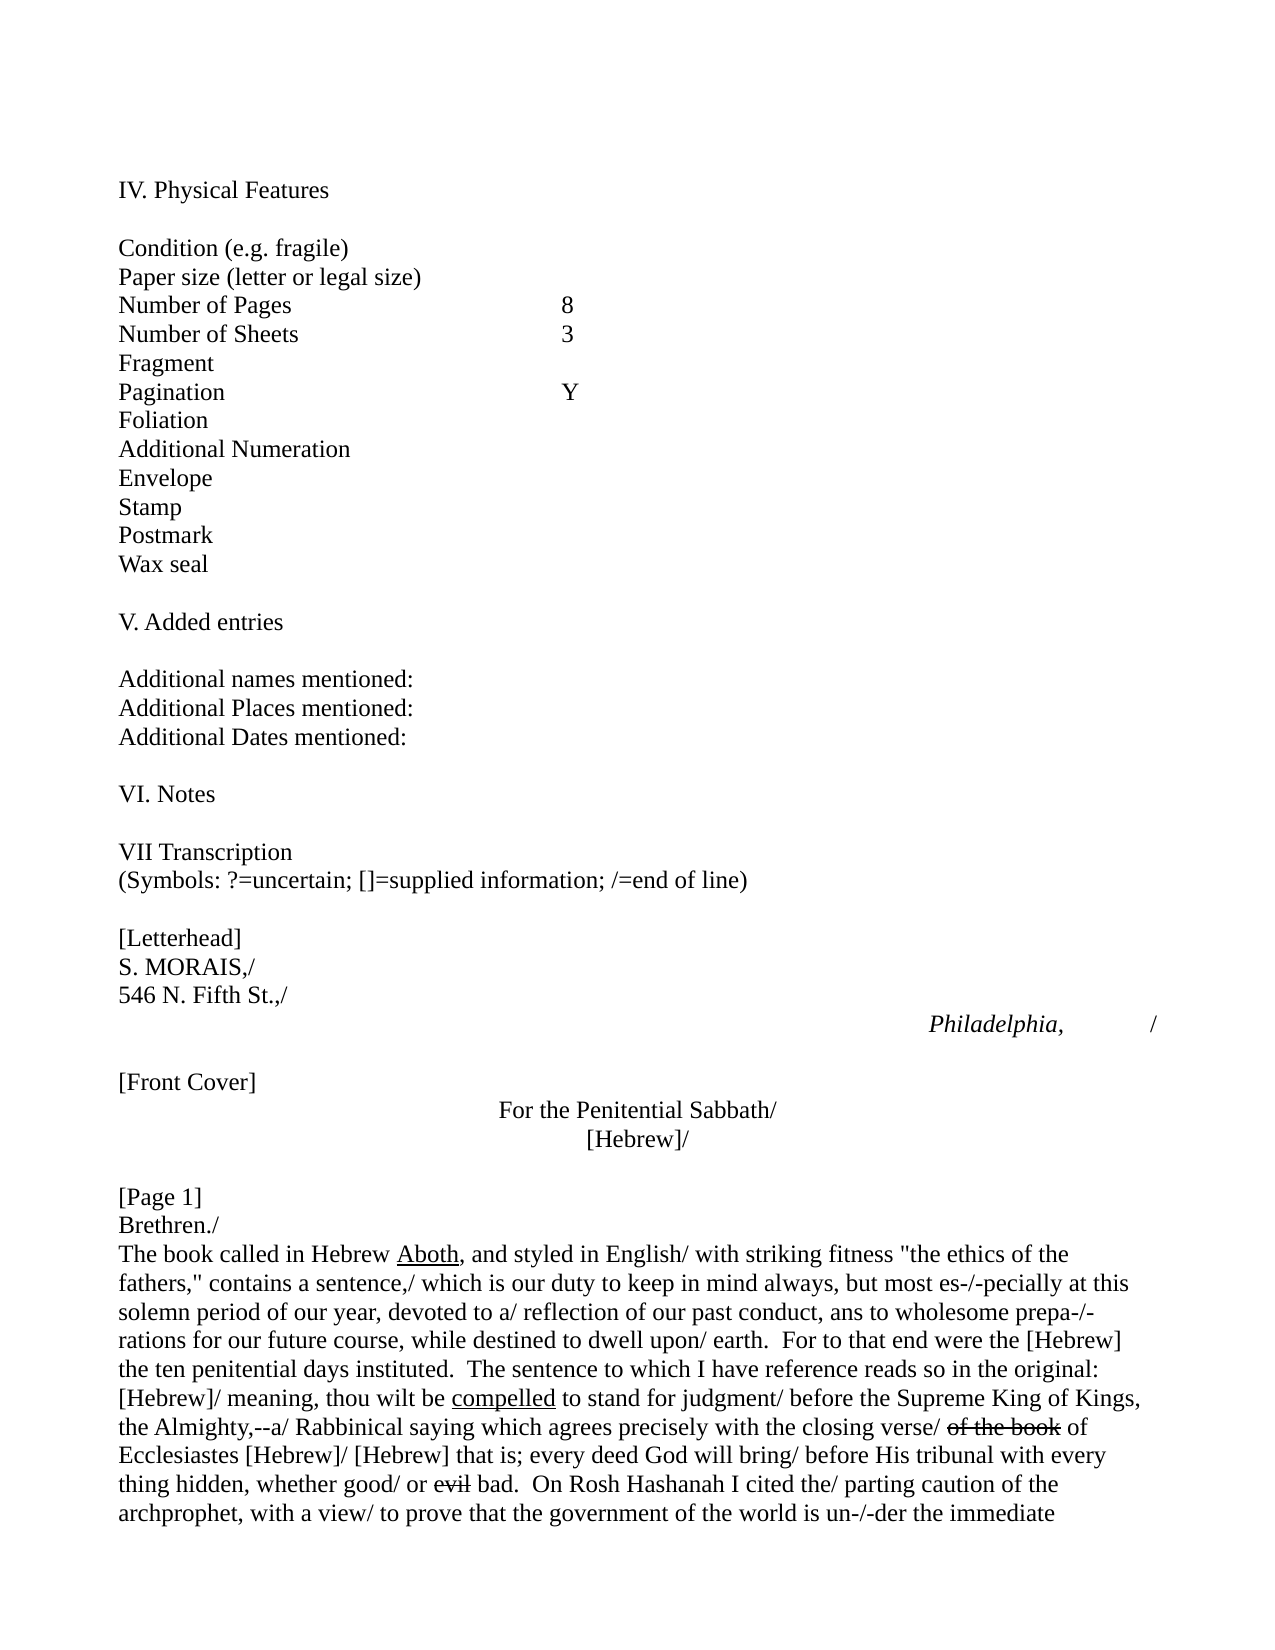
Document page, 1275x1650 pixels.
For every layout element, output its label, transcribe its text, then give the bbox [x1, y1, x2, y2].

text Additional Dates mentioned: [118, 722, 1157, 751]
text Number of Pages 8 [118, 291, 1157, 319]
text Wax seal [118, 549, 1157, 578]
text Paper size (letter or legal size) [118, 262, 1157, 291]
text [Letterhead] [118, 923, 1157, 952]
text For the Penitential Sabbath/ [118, 1096, 1157, 1124]
text The book called in Hebrew Aboth, and styled in English/ with striking fitness "the ethics of the fathers," contains a sentence,/ which is our duty to keep in mind always, but most es-/-pecially at this solemn period of our year, devoted to a/ reflection of our past conduct, ans to wholesome prepa-/-rations for our future course, while destined to dwell upon/ earth. For to that end were the [Hebrew] the ten penitential days instituted. The sentence to which I have reference reads so in the original: [Hebrew]/ meaning, thou wilt be compelled to stand for judgment/ before the Supreme King of Kings, the Almighty,--a/ Rabbinical saying which agrees precisely with the closing verse/ of the book of Ecclesiastes [Hebrew]/ [Hebrew] that is; every deed God will bring/ before His tribunal with every thing hidden, whether good/ or evil bad. On Rosh Hashanah I cited the/ parting caution of the archprophet, with a view/ to prove that the government of the world is un-/-der the immediate [118, 1239, 1157, 1527]
text 546 N. Fifth St.,/ [118, 981, 1157, 1009]
text IV. Physical Features [118, 176, 1157, 204]
text [Page 1] [118, 1182, 1157, 1211]
text Pagination Y [118, 377, 1157, 406]
text [Front Cover] [118, 1067, 1157, 1096]
text (Symbols: ?=uncertain; []=supplied information; /=end of line) [118, 866, 1157, 894]
text Philadelphia, / [118, 1009, 1157, 1038]
text Fragment [118, 348, 1157, 377]
text Condition (e.g. fragile) [118, 233, 1157, 262]
text Postma rk [118, 521, 1157, 549]
text Foliation [118, 406, 1157, 434]
text VII Transcription [118, 837, 1157, 866]
text Brethren./ [118, 1211, 1157, 1239]
text Envelope [118, 463, 1157, 492]
text [Hebrew]/ [118, 1124, 1157, 1153]
text Number of Sheets 3 [118, 319, 1157, 348]
text Stamp [118, 492, 1157, 521]
text V. Added entries [118, 607, 1157, 636]
text Additional names mentioned: [118, 664, 1157, 693]
text VI. Notes [118, 779, 1157, 808]
text S. MORAIS,/ [118, 952, 1157, 981]
text Additional Places mentioned: [118, 693, 1157, 722]
text Additional Numeration [118, 434, 1157, 463]
